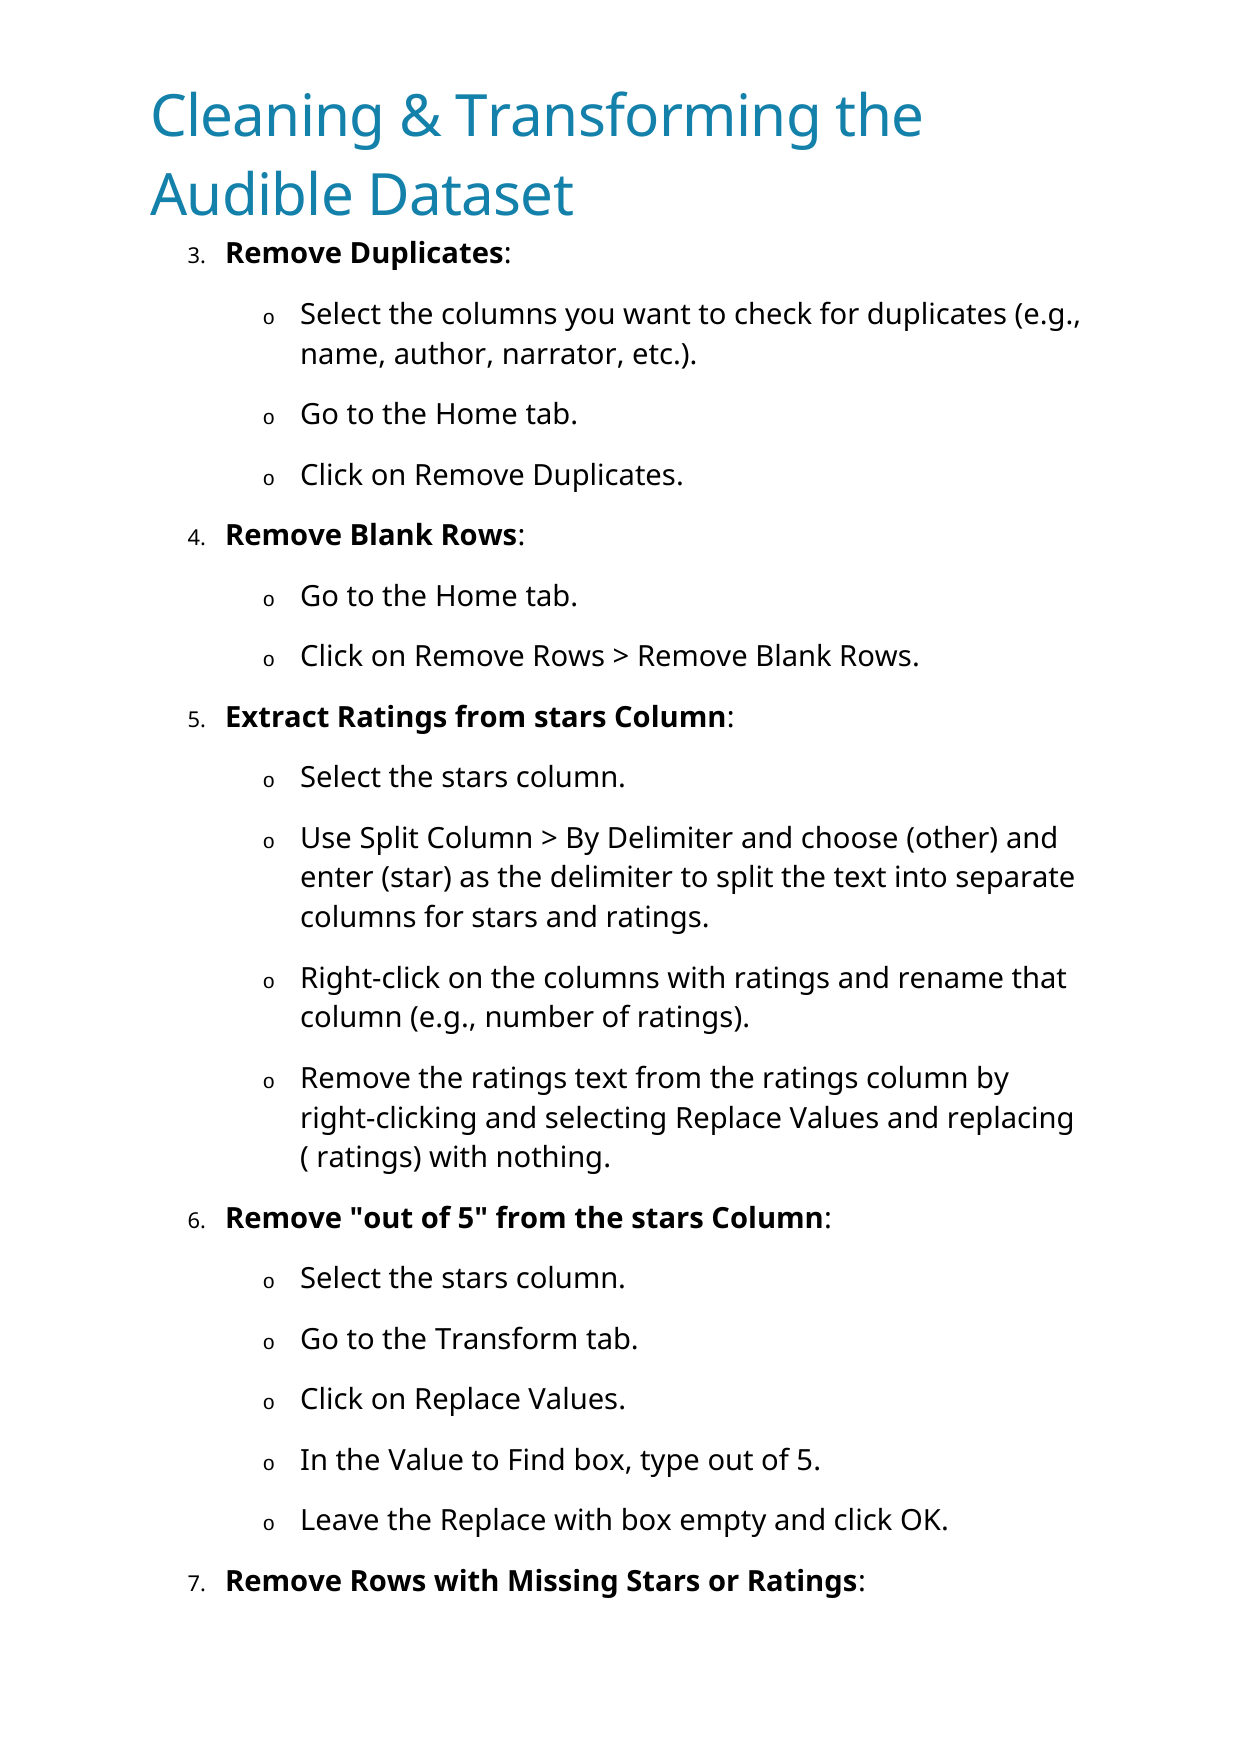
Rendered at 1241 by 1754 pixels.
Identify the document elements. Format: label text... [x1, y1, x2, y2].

list Select the columns you want to check for duplicates (e.g., name, author, narrator, etc.). [262, 293, 1090, 373]
list Click on Remove Duplicates. [262, 454, 1090, 494]
list Go to the Transform tab. [262, 1318, 1090, 1358]
list Remove Rows with Missing Stars or Ratings: [187, 1560, 1090, 1600]
list Go to the Home tab. [262, 575, 1090, 615]
list Leave the Replace with box empty and click OK. [262, 1500, 1090, 1539]
list Right-click on the columns with ratings and rename that column (e.g., number of ratings). [262, 957, 1090, 1036]
list Go to the Home tab. [262, 393, 1090, 433]
list Click on Replace Values. [262, 1379, 1090, 1418]
list Use Split Column > By Delimiter and choose (other) and enter (star) as the delimiter to split the text into separate columns for stars and ratings. [262, 817, 1090, 936]
list Remove Blank Rows: [187, 514, 1090, 554]
list Remove "out of 5" from the stars Column: [187, 1197, 1090, 1237]
list Extract Ratings from stars Column: [187, 696, 1090, 736]
list Click on Remove Rows > Remove Blank Rows. [262, 636, 1090, 675]
list Remove Duplicates: [187, 233, 1090, 272]
list Remove the ratings text from the ratings column by right-clicking and selecting Replace Values and replacing ( ratings) with nothing. [262, 1057, 1090, 1176]
list In the Value to Find box, type out of 5. [262, 1439, 1090, 1479]
list Select the stars column. [262, 757, 1090, 796]
list Select the stars column. [262, 1258, 1090, 1297]
